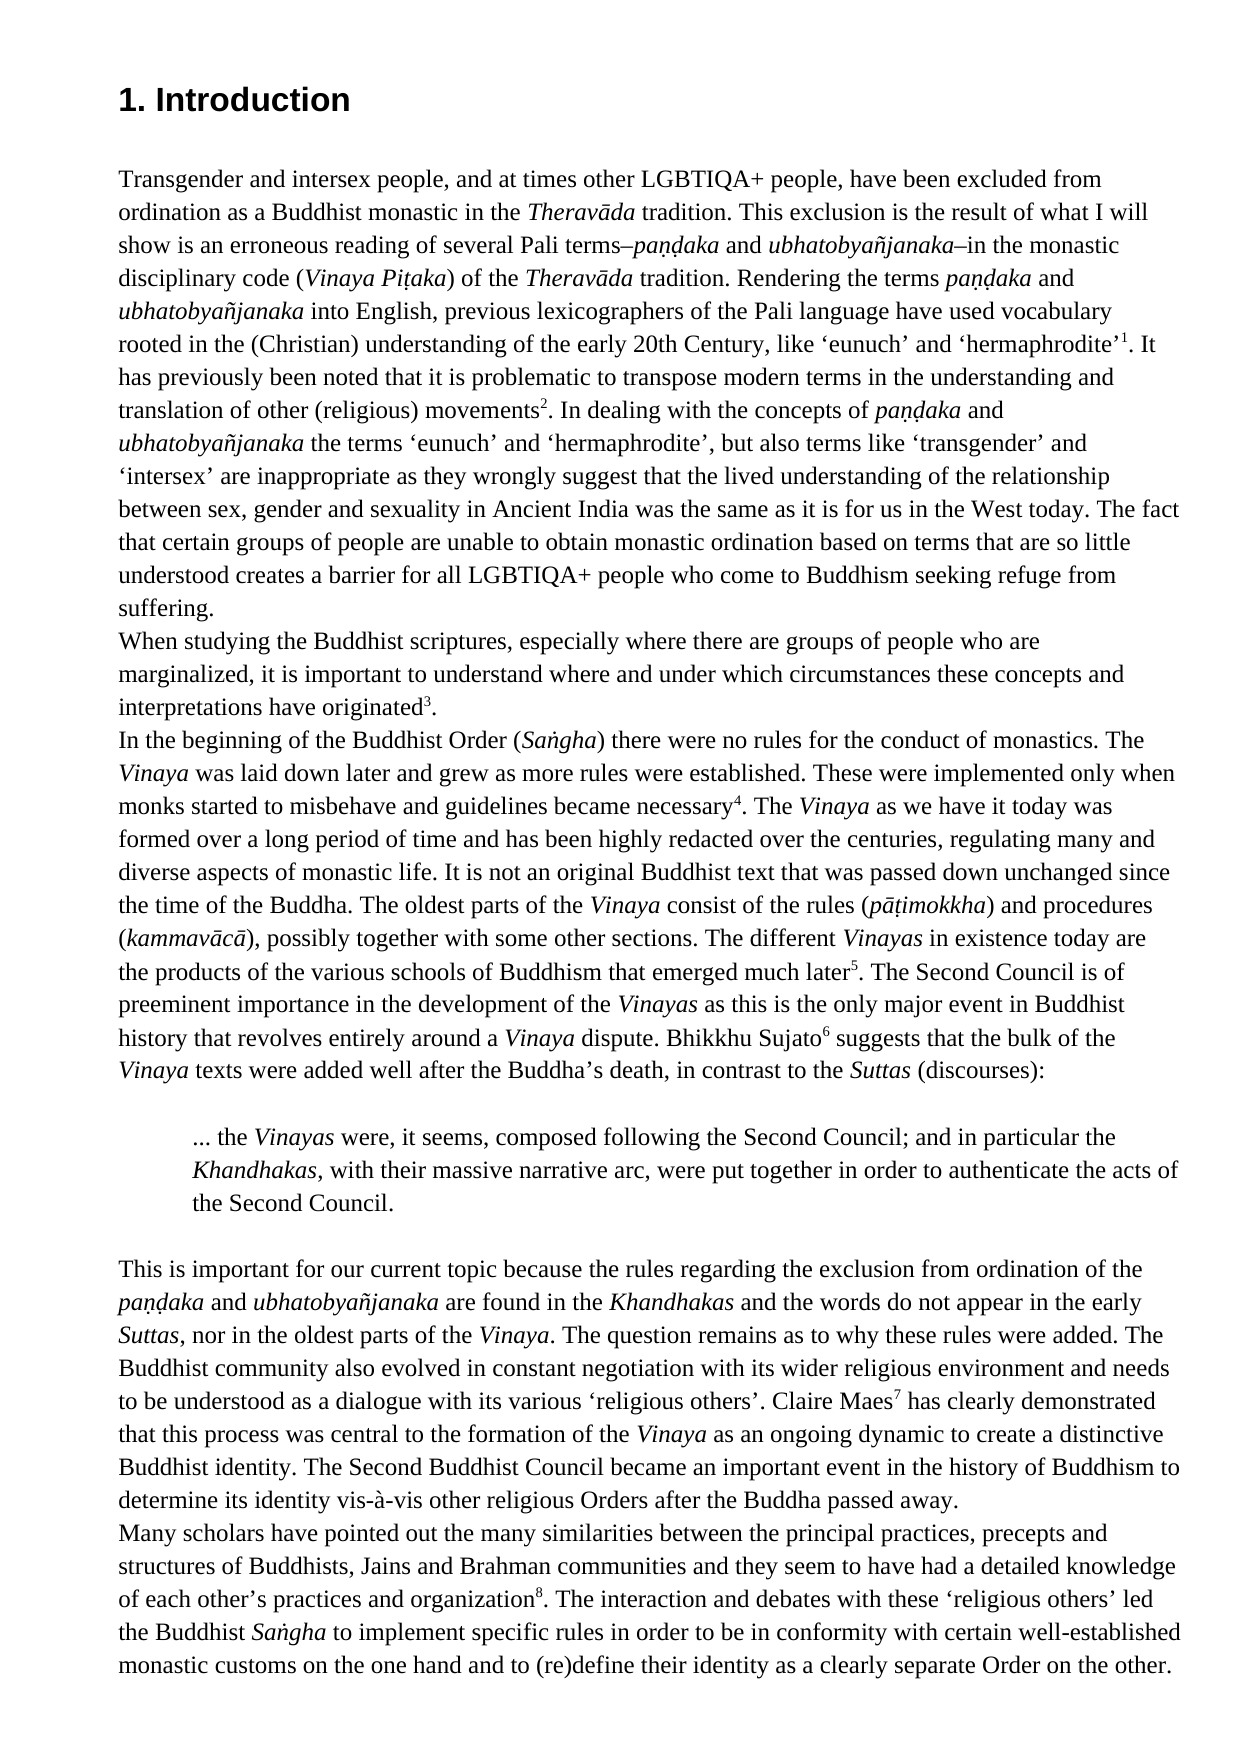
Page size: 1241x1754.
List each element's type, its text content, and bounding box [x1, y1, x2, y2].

text Transgender and intersex people, and at times other LGBTIQA+ people, have been excluded from ordination as a Buddhist monastic in the Theravāda tradition. This exclusion is the result of what I will show is an erroneous reading of several Pali terms–paṇḍaka and ubhatobyañjanaka–in the monastic disciplinary code (Vinaya Piṭaka) of the Theravāda tradition. Rendering the terms paṇḍaka and ubhatobyañjanaka into English, previous lexicographers of the Pali language have used vocabulary rooted in the (Christian) understanding of the early 20th Century, like ‘eunuch’ and ‘hermaphrodite’. It has previously been noted that it is problematic to transpose modern terms in the understanding and translation of other (religious) movements. In dealing with the concepts of paṇḍaka and ubhatobyañjanaka the terms ‘eunuch’ and ‘hermaphrodite’, but also terms like ‘transgender’ and ‘intersex’ are inappropriate as they wrongly suggest that the lived understanding of the relationship between sex, gender and sexuality in Ancient India was the same as it is for us in the West today. The fact that certain groups of people are unable to obtain monastic ordination based on terms that are so little understood creates a barrier for all LGBTIQA+ people who come to Buddhism seeking refuge from suffering. [118, 164, 1181, 622]
subtitle 1. Introduction [118, 80, 1181, 118]
text Many scholars have pointed out the many similarities between the principal practices, precepts and structures of Buddhists, Jains and Brahman communities and they seem to have had a detailed knowledge of each other’s practices and organization. The interaction and debates with these ‘religious others’ led the Buddhist Saṅgha to implement specific rules in order to be in conformity with certain well-established monastic customs on the one hand and to (re)define their identity as a clearly separate Order on the other. [118, 1518, 1181, 1679]
text When studying the Buddhist scriptures, especially where there are groups of people who are marginalized, it is important to understand where and under which circumstances these concepts and interpretations have originated. [118, 626, 1181, 721]
text In the beginning of the Buddhist Order (Saṅgha) there were no rules for the conduct of monastics. The Vinaya was laid down later and grew as more rules were established. These were implemented only when monks started to misbehave and guidelines became necessary. The Vinaya as we have it today was formed over a long period of time and has been highly redacted over the centuries, regulating many and diverse aspects of monastic life. It is not an original Buddhist text that was passed down unchanged since the time of the Buddha. The oldest parts of the Vinaya consist of the rules (pāṭimokkha) and procedures (kammavācā), possibly together with some other sections. The different Vinayas in existence today are the products of the various schools of Buddhism that emerged much later. The Second Council is of preeminent importance in the development of the Vinayas as this is the only major event in Buddhist history that revolves entirely around a Vinaya dispute. Bhikkhu Sujato suggests that the bulk of the Vinaya texts were added well after the Buddha’s death, in contrast to the Suttas (discourses): [118, 725, 1181, 1084]
text This is important for our current topic because the rules regarding the exclusion from ordination of the paṇḍaka and ubhatobyañjanaka are found in the Khandhakas and the words do not appear in the early Suttas, nor in the oldest parts of the Vinaya. The question remains as to why these rules were added. The Buddhist community also evolved in constant negotiation with its wider religious environment and needs to be understood as a dialogue with its various ‘religious others’. Claire Maes has clearly demonstrated that this process was central to the formation of the Vinaya as an ongoing dynamic to create a distinctive Buddhist identity. The Second Buddhist Council became an important event in the history of Buddhism to determine its identity vis-à-vis other religious Orders after the Buddha passed away. [118, 1254, 1181, 1514]
text ... the Vinayas were, it seems, composed following the Second Council; and in particular the Khandhakas, with their massive narrative arc, were put together in order to authenticate the acts of the Second Council. [192, 1122, 1181, 1216]
